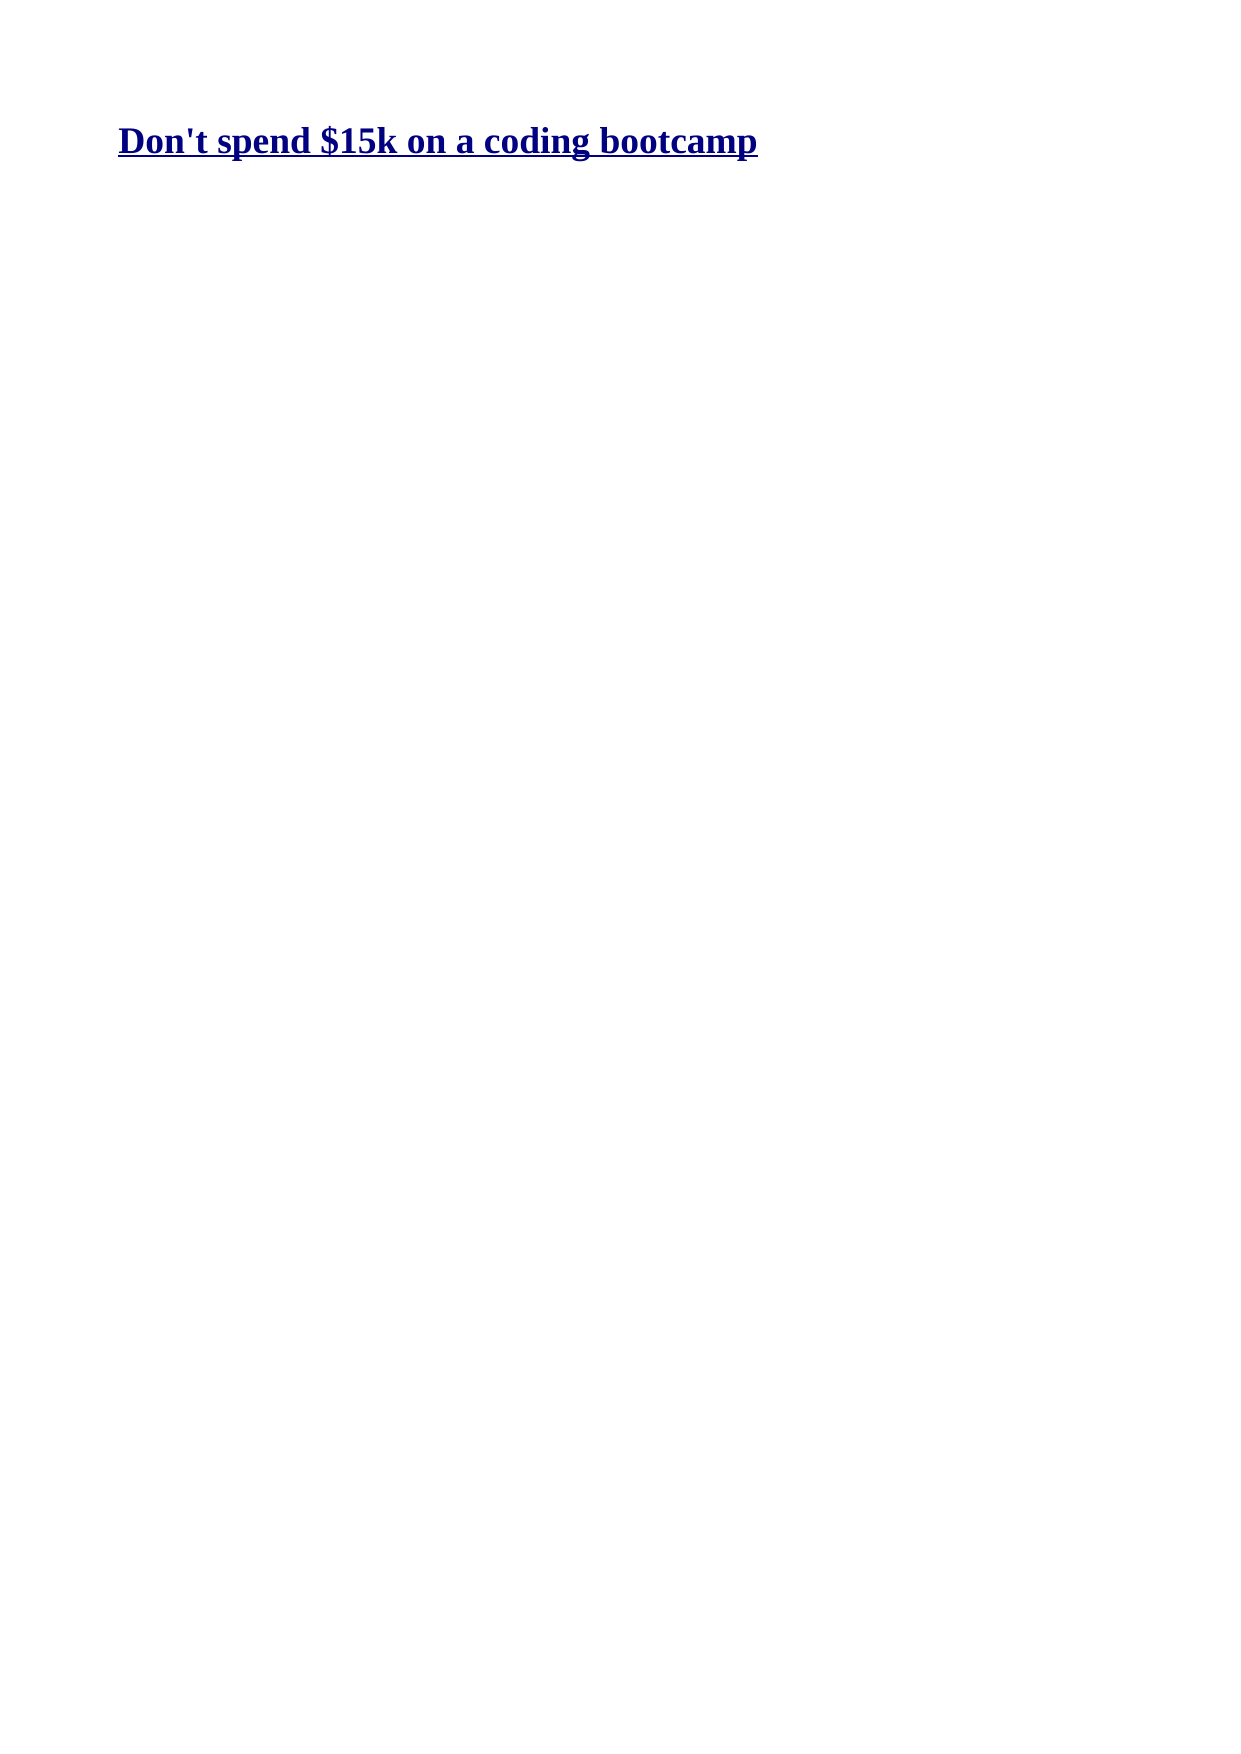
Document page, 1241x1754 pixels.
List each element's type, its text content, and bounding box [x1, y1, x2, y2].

subtitle Don't spend $15k on a coding bootcamp [118, 118, 1122, 161]
